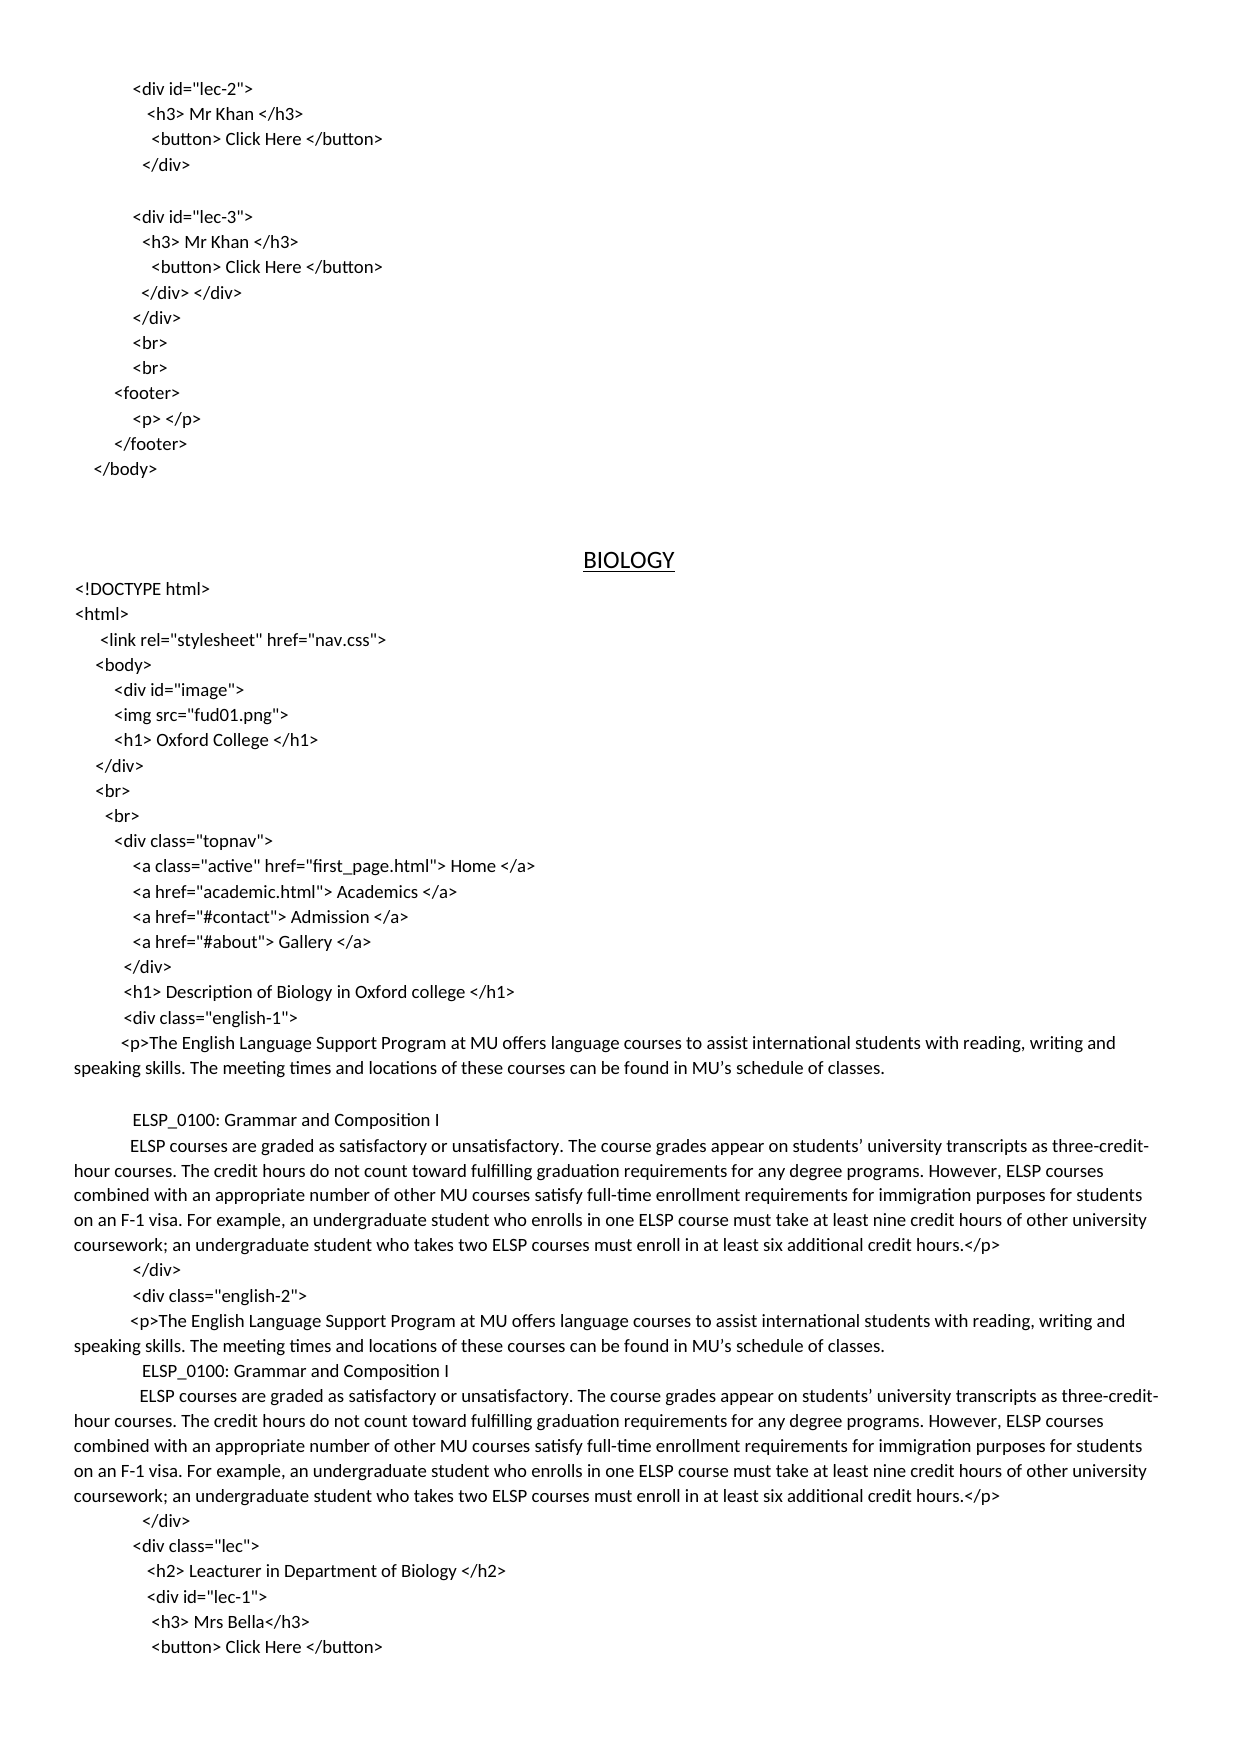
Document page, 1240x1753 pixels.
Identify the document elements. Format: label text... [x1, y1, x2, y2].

text <button> Click Here </button> [151, 127, 1164, 150]
text ELSP courses are graded as satisfactory or unsatisfactory. The course grades appear on students’ university transcripts as three-credit-hour courses. The credit hours do not count toward fulfilling graduation requirements for any degree programs. However, ELSP courses combined with an appropriate number of other MU courses satisfy full-time enrollment requirements for immigration purposes for students on an F-1 visa. For example, an undergraduate student who enrolls in one ELSP course must take at least nine credit hours of other university coursework; an undergraduate student who takes two ELSP courses must enroll in at least six additional credit hours.</p> [74, 1384, 1164, 1507]
text <a href="academic.html"> Academics </a> [132, 880, 1164, 903]
text ELSP courses are graded as satisfactory or unsatisfactory. The course grades appear on students’ university transcripts as three-credit-hour courses. The credit hours do not count toward fulfilling graduation requirements for any degree programs. However, ELSP courses combined with an appropriate number of other MU courses satisfy full-time enrollment requirements for immigration purposes for students on an F-1 visa. For example, an undergraduate student who enrolls in one ELSP course must take at least nine credit hours of other university coursework; an undergraduate student who takes two ELSP courses must enroll in at least six additional credit hours.</p> [74, 1134, 1164, 1256]
text <h3> Mr Khan </h3> [147, 102, 1164, 125]
text <div class="lec"> [132, 1534, 1164, 1557]
text <h1> Description of Biology in Oxford college </h1> [123, 981, 1164, 1003]
text <!DOCTYPE html> [75, 577, 1164, 600]
text <p> </p> [132, 407, 1164, 429]
text </div> [123, 955, 1164, 978]
text <h3> Mr Khan </h3> [142, 231, 1164, 253]
text <body> [95, 653, 1164, 676]
text ELSP_0100: Grammar and Composition I [142, 1359, 1164, 1382]
text </div> [132, 306, 1164, 329]
text </div> </div> [131, 281, 245, 304]
text <br> [95, 779, 1164, 802]
text <h1> Oxford College </h1> [114, 728, 1164, 751]
text <div id="lec-2"> [132, 77, 1164, 100]
text <p>The English Language Support Program at MU offers language courses to assist international students with reading, writing and speaking skills. The meeting times and locations of these courses can be found in MU’s schedule of classes. [74, 1309, 1164, 1357]
text <link rel="stylesheet" href="nav.css"> [100, 628, 1164, 651]
text <h2> Leacturer in Department of Biology </h2> [147, 1559, 1164, 1582]
text </body> [93, 457, 1164, 480]
text <html> [75, 602, 1164, 625]
text <div class="english-1"> [123, 1006, 1164, 1029]
text <a class="active" href="first_page.html"> Home </a> [132, 854, 1164, 877]
text <div id="lec-3"> [132, 205, 1164, 228]
text ELSP_0100: Grammar and Composition I [132, 1109, 1164, 1132]
text <div class="english-2"> [132, 1284, 1164, 1307]
text <button> Click Here </button> [151, 1635, 1164, 1658]
text </div> [95, 754, 1164, 777]
text <footer> [114, 381, 1164, 404]
text </footer> [114, 432, 1164, 455]
text <button> Click Here </button> [151, 256, 1164, 279]
text <h3> Mrs Bella</h3> [151, 1610, 1164, 1633]
text </div> [132, 1259, 1164, 1282]
text <br> [104, 804, 1164, 827]
text <div id="image"> [114, 678, 1164, 701]
text <img src="fud01.png"> [114, 703, 1164, 726]
text </div> [142, 153, 1164, 176]
text <p>The English Language Support Program at MU offers language courses to assist international students with reading, writing and speaking skills. The meeting times and locations of these courses can be found in MU’s schedule of classes. [74, 1031, 1164, 1079]
subtitle BIOLOGY [96, 545, 1162, 575]
text <a href="#about"> Gallery </a> [132, 930, 1164, 953]
text <div class="topnav"> [114, 829, 1164, 852]
text </div> [142, 1509, 1164, 1532]
text <div id="lec-1"> [147, 1585, 1164, 1608]
text <br> <br> [132, 331, 204, 379]
text <a href="#contact"> Admission </a> [132, 905, 1164, 928]
